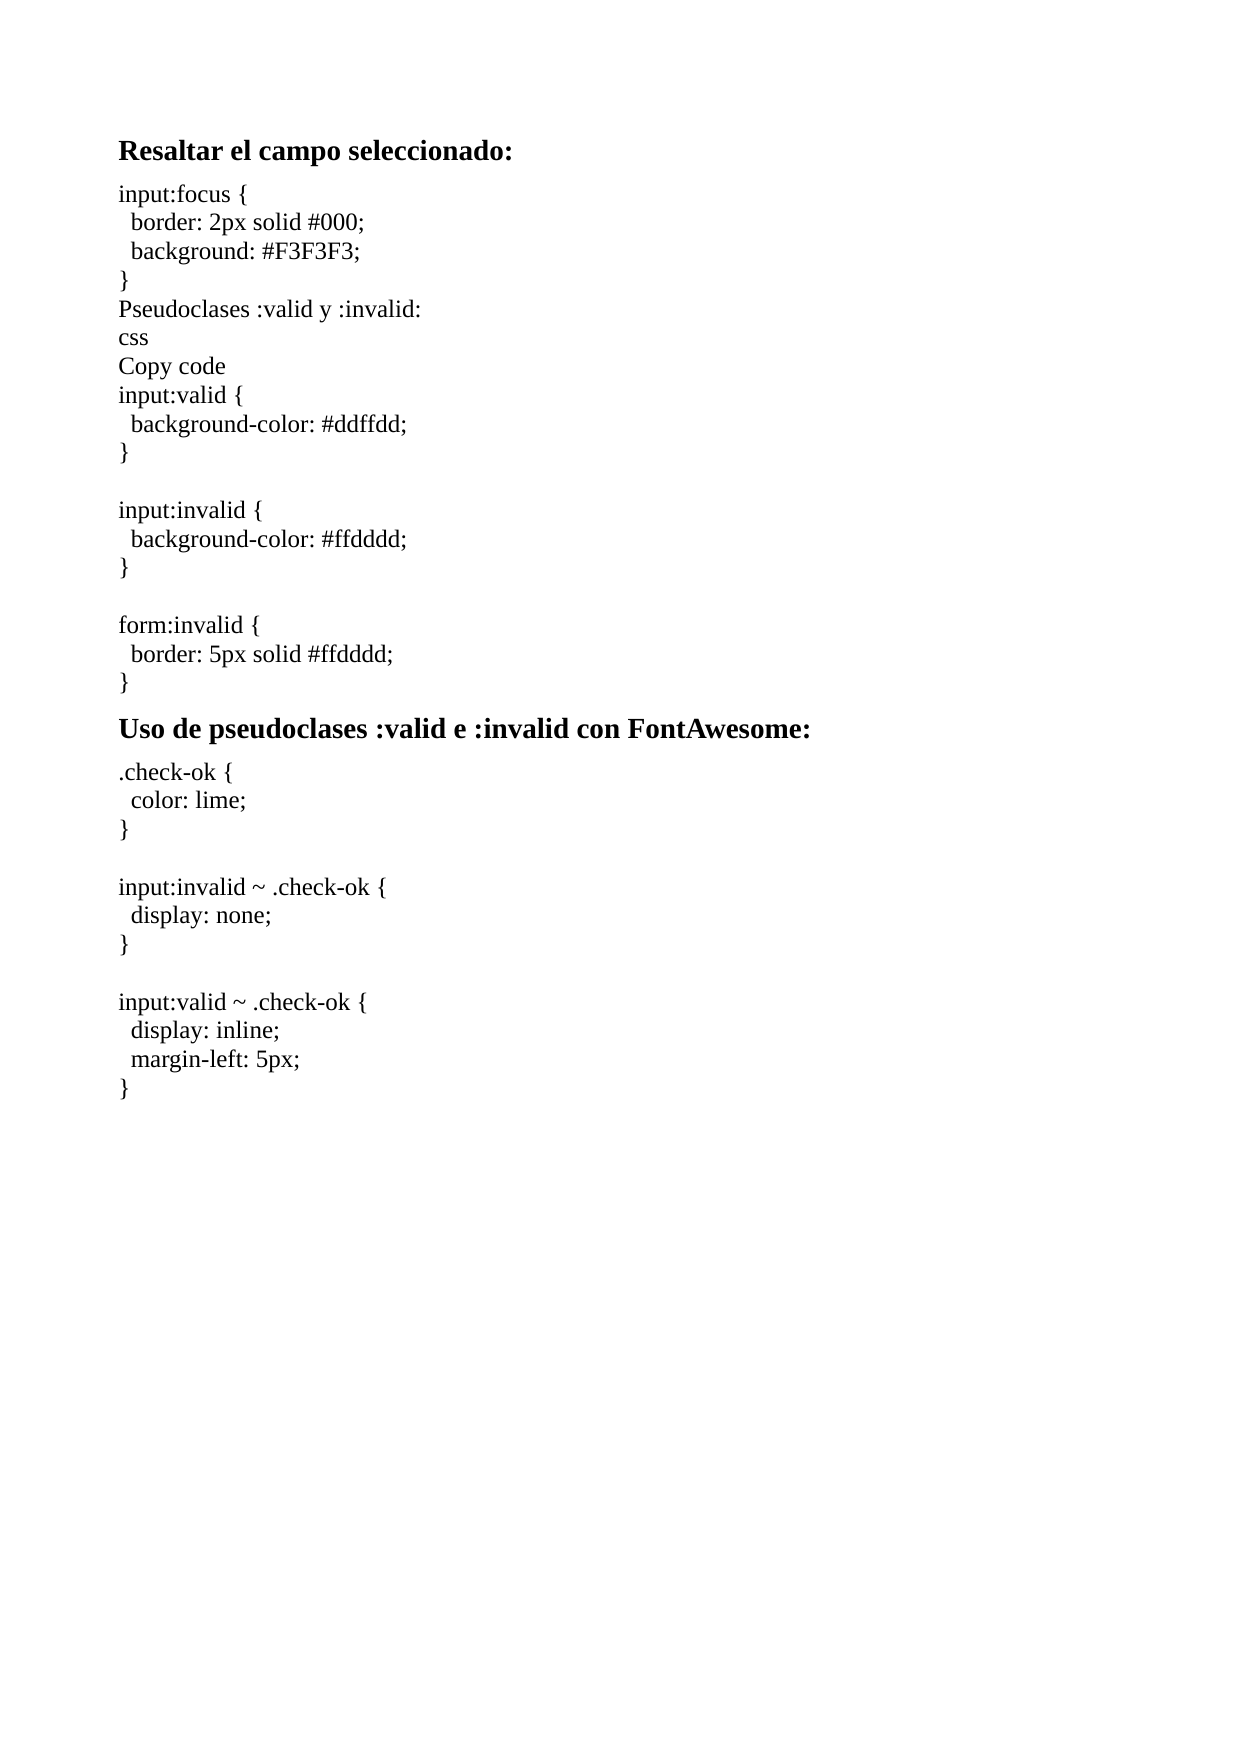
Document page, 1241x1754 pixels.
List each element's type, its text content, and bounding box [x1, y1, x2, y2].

text input:focus { [118, 179, 1122, 207]
text } [118, 667, 1122, 696]
text display: inline; [118, 1016, 1122, 1044]
text background-color: #ddffdd; [118, 409, 1122, 437]
text border: 5px solid #ffdddd; [118, 639, 1122, 667]
text .check-ok { [118, 757, 1122, 786]
text } [118, 1073, 1122, 1102]
text } [118, 437, 1122, 466]
text background-color: #ffdddd; [118, 524, 1122, 552]
subtitle Uso de pseudoclases :valid e :invalid con FontAwesome: [118, 711, 1122, 744]
subtitle Resaltar el campo seleccionado: [118, 133, 1122, 166]
text form:invalid { [118, 610, 1122, 639]
text display: none; [118, 901, 1122, 929]
text border: 2px solid #000; [118, 207, 1122, 236]
text input:valid { [118, 380, 1122, 409]
text margin-left: 5px; [118, 1044, 1122, 1073]
text background: #F3F3F3; [118, 236, 1122, 265]
text input:valid ~ .check-ok { [118, 987, 1122, 1016]
text } [118, 552, 1122, 581]
text css [118, 322, 1122, 351]
text color: lime; [118, 786, 1122, 814]
text input:invalid { [118, 495, 1122, 524]
text Pseudoclases :valid y :invalid: [118, 294, 1122, 322]
text } [118, 814, 1122, 843]
text } [118, 929, 1122, 958]
text Copy code [118, 351, 1122, 380]
text } [118, 265, 1122, 294]
text input:invalid ~ .check-ok { [118, 872, 1122, 901]
